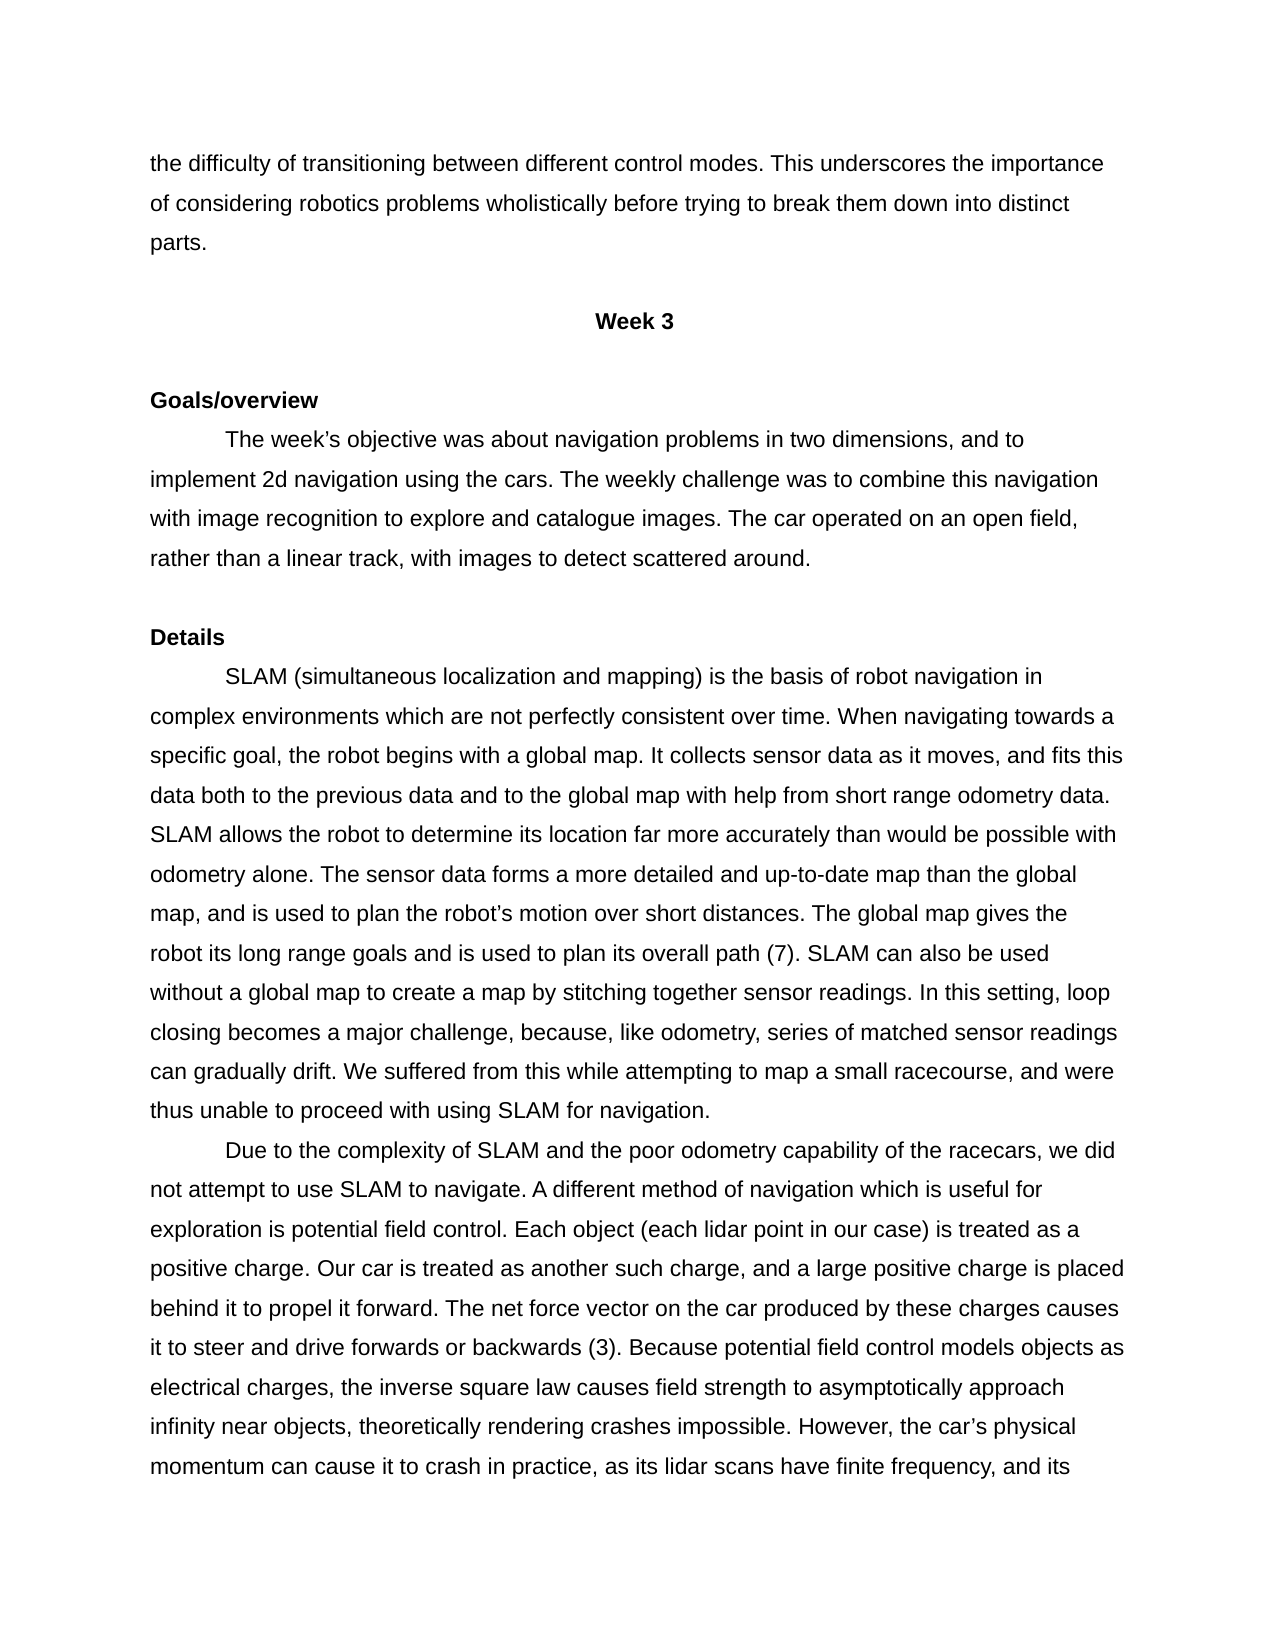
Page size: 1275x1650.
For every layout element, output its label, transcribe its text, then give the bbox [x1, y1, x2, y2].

text the difficulty of transitioning between different control modes. This underscores the importance of considering robotics problems wholistically before trying to break them down into distinct parts. [150, 150, 1125, 255]
text The week’s objective was about navigation problems in two dimensions, and to implement 2d navigation using the cars. The weekly challenge was to combine this navigation with image recognition to explore and catalogue images. The car operated on an open field, rather than a linear track, with images to detect scattered around. [150, 426, 1125, 571]
text Goals/overview [150, 387, 1125, 413]
text Details [150, 624, 1125, 650]
text Due to the complexity of SLAM and the poor odometry capability of the racecars, we did not attempt to use SLAM to navigate. A different method of navigation which is useful for exploration is potential field control. Each object (each lidar point in our case) is treated as a positive charge. Our car is treated as another such charge, and a large positive charge is placed behind it to propel it forward. The net force vector on the car produced by these charges causes it to steer and drive forwards or backwards (3). Because potential field control models objects as electrical charges, the inverse square law causes field strength to asymptotically approach infinity near objects, theoretically rendering crashes impossible. However, the car’s physical momentum can cause it to crash in practice, as its lidar scans have finite frequency, and its [150, 1137, 1125, 1479]
text SLAM (simultaneous localization and mapping) is the basis of robot navigation in complex environments which are not perfectly consistent over time. When navigating towards a specific goal, the robot begins with a global map. It collects sensor data as it moves, and fits this data both to the previous data and to the global map with help from short range odometry data. SLAM allows the robot to determine its location far more accurately than would be possible with odometry alone. The sensor data forms a more detailed and up-to-date map than the global map, and is used to plan the robot’s motion over short distances. The global map gives the robot its long range goals and is used to plan its overall path (7). SLAM can also be used without a global map to create a map by stitching together sensor readings. In this setting, loop closing becomes a major challenge, because, like odometry, series of matched sensor readings can gradually drift. We suffered from this while attempting to map a small racecourse, and were thus unable to proceed with using SLAM for navigation. [150, 663, 1125, 1124]
text Week 3 [150, 308, 1125, 334]
